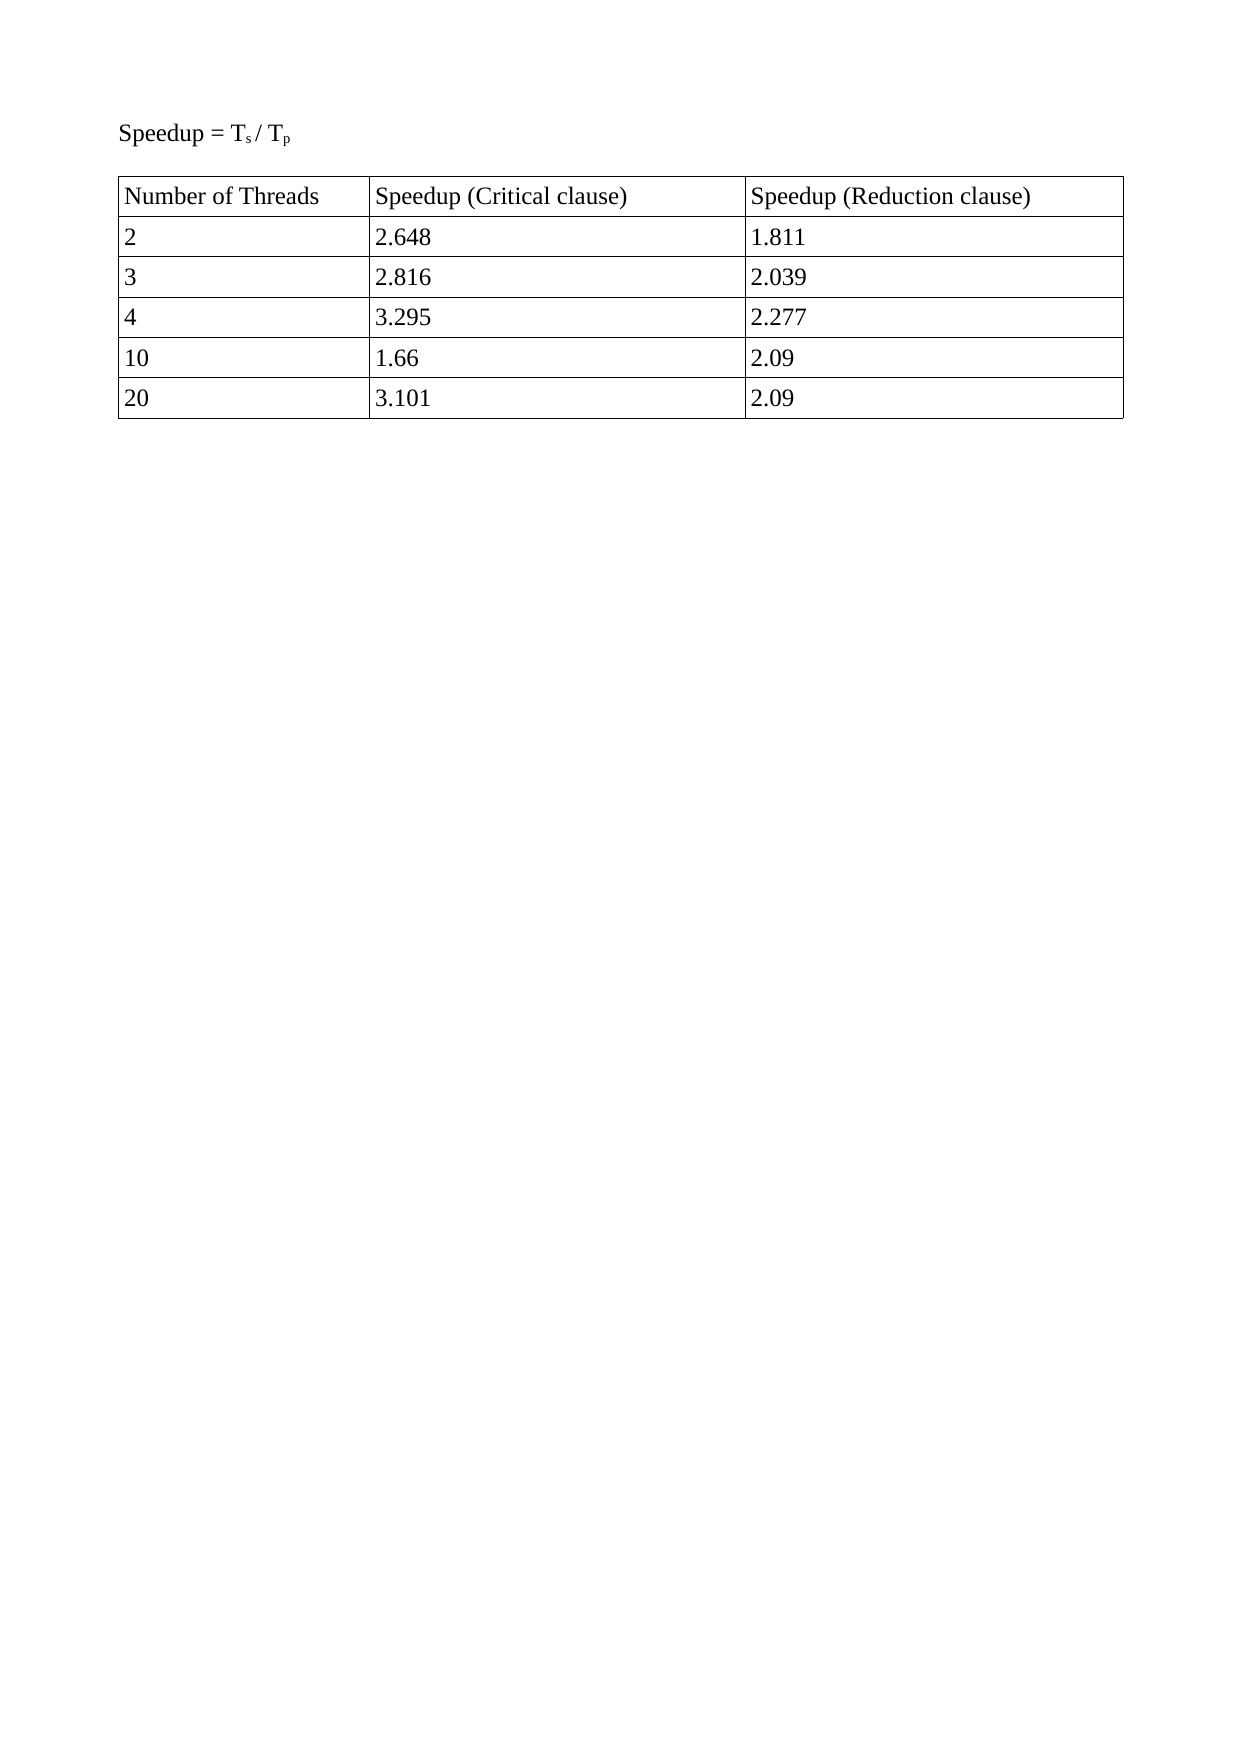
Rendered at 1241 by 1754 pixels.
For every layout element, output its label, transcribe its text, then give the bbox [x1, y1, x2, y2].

table_cell 1.66 [370, 338, 745, 377]
table_cell 1.811 [746, 217, 1123, 256]
text Speedup = Ts / Tp [118, 118, 1122, 147]
table_header Speedup (Critical clause) [370, 177, 745, 216]
table_cell 2 [119, 217, 369, 256]
table_cell 2.277 [746, 298, 1123, 337]
table_cell 2.09 [746, 338, 1123, 377]
table_header Number of Threads [119, 177, 369, 216]
table_cell 3.295 [370, 298, 745, 337]
table_cell 10 [119, 338, 369, 377]
table_cell 2.039 [746, 257, 1123, 297]
table_cell 4 [119, 298, 369, 337]
table_cell 2.648 [370, 217, 745, 256]
table_cell 3.101 [370, 378, 745, 417]
table_cell 2.816 [370, 257, 745, 297]
table_cell 2.09 [746, 378, 1123, 417]
table_header Speedup (Reduction clause) [746, 177, 1123, 216]
table_cell 20 [119, 378, 369, 417]
table_cell 3 [119, 257, 369, 297]
